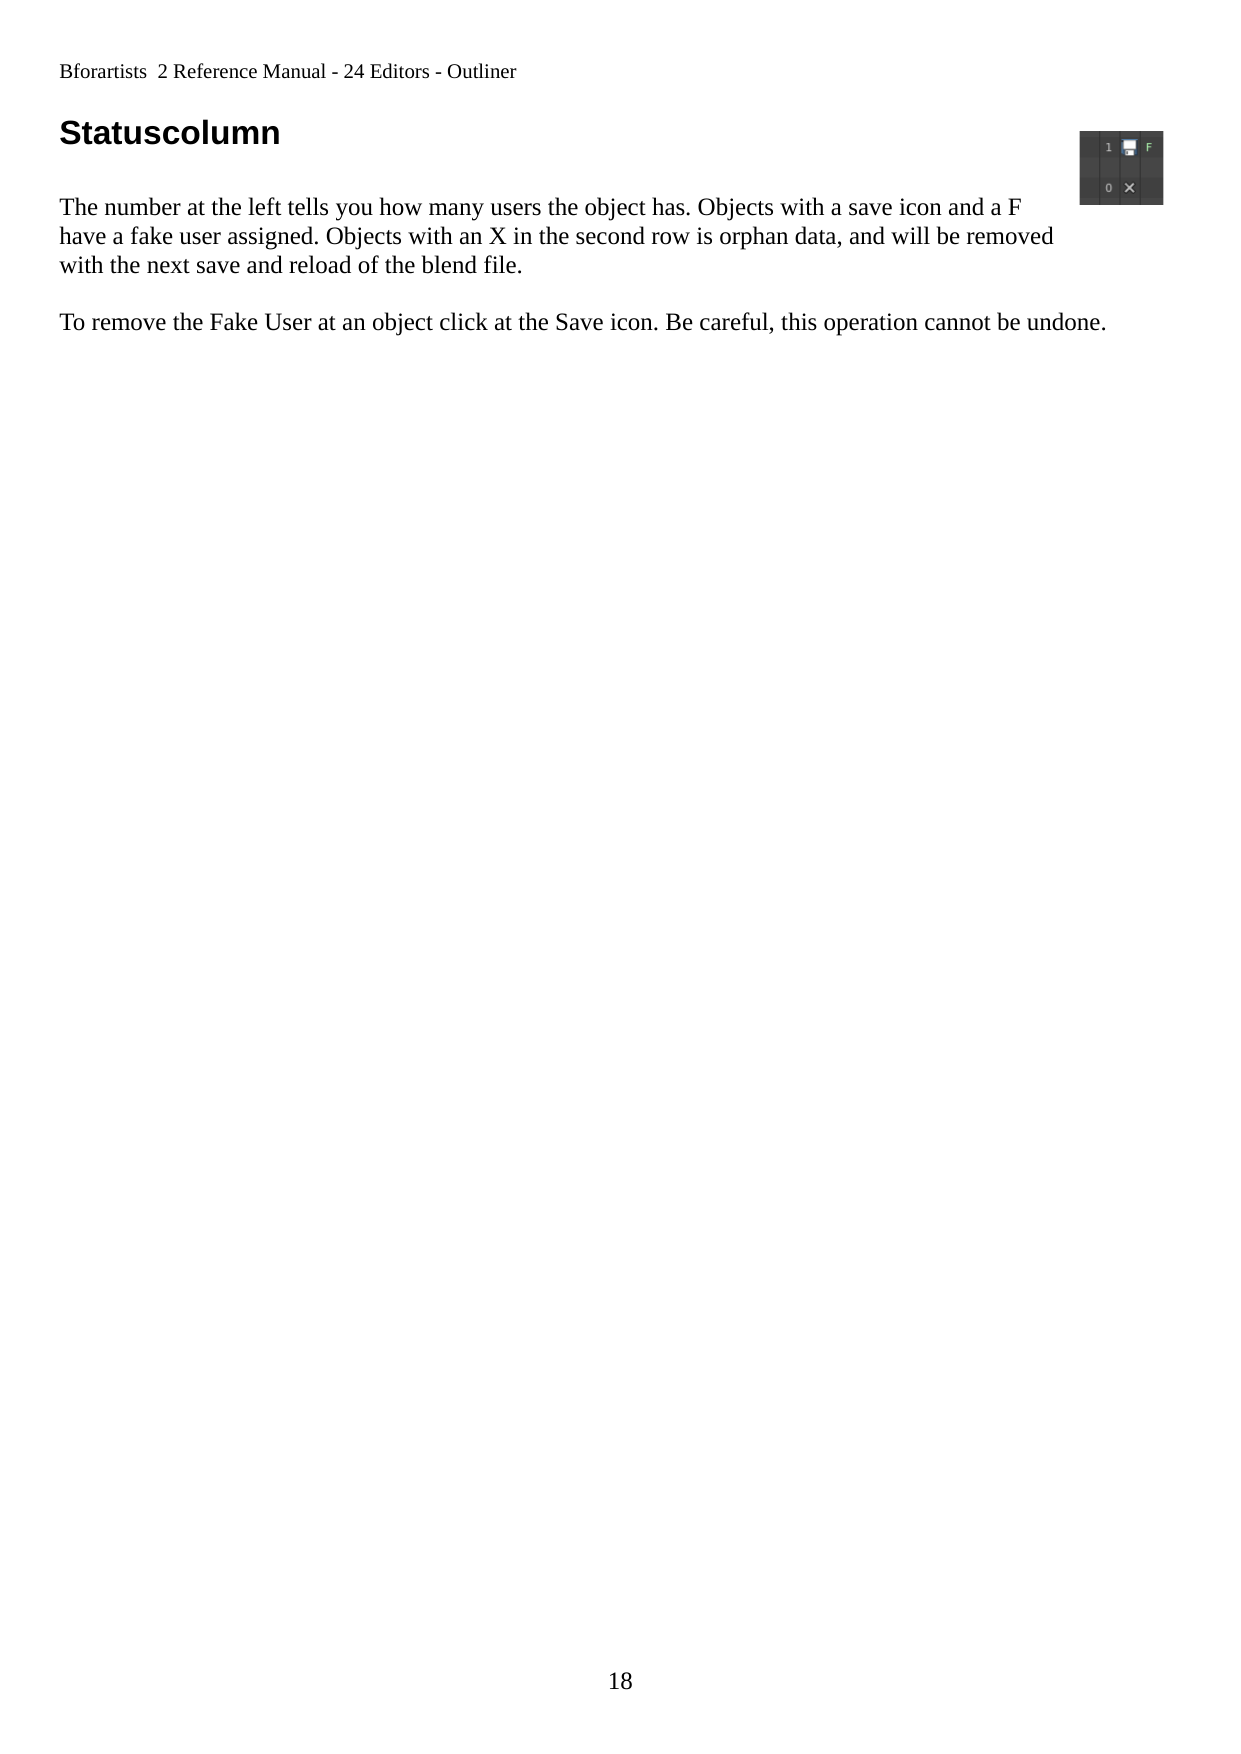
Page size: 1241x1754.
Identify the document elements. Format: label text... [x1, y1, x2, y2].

text To remove the Fake User at an object click at the Save icon. Be careful, this operation cannot be undone. [59, 307, 1181, 336]
text The number at the left tells you how many users the object has. Objects with a save icon and a F have a fake user assigned. Objects with an X in the second row is orphan data, and will be removed with the next save and reload of the blend file. [59, 192, 1181, 279]
picture [1079, 131, 1164, 205]
subtitle Statuscolumn [59, 113, 1181, 151]
